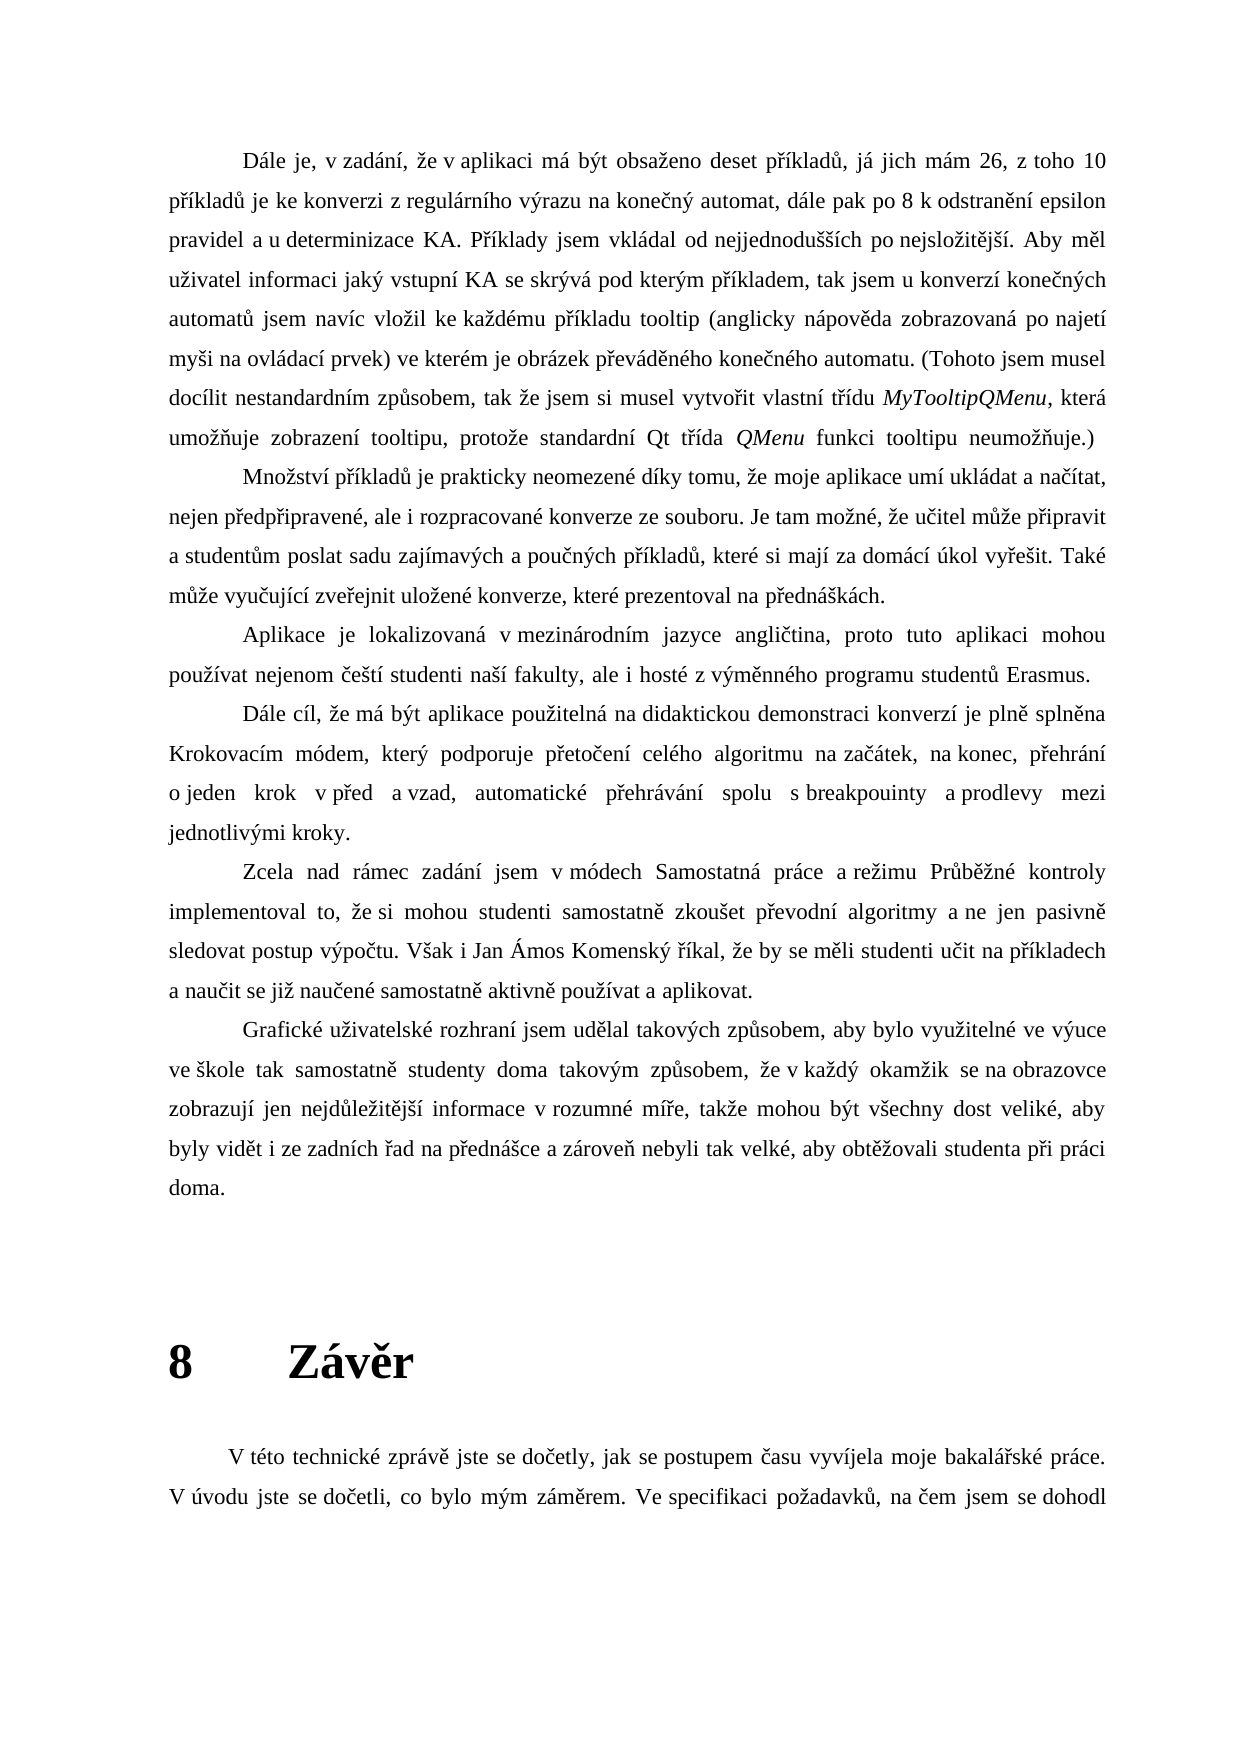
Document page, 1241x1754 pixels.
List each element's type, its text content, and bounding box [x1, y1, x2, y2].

text Zcela nad rámec zadání jsem v módech Samostatná práce a režimu Průběžné kontroly implementoval to, že si mohou studenti samostatně zkoušet převodní algoritmy a ne jen pasivně sledovat postup výpočtu. Však i Jan Ámos Komenský říkal, že by se měli studenti učit na příkladech a naučit se již naučené samostatně aktivně používat a aplikovat. [169, 858, 1106, 1003]
text Aplikace je lokalizovaná v mezinárodním jazyce angličtina, proto tuto aplikaci mohou používat nejenom čeští studenti naší fakulty, ale i hosté z výměnného programu studentů Erasmus. Dále cíl, že má být aplikace použitelná na didaktickou demonstraci konverzí je plně splněna Krokovacím módem, který podporuje přetočení celého algoritmu na začátek, na konec, přehrání o jeden krok v před a vzad, automatické přehrávání spolu s breakpouinty a prodlevy mezi jednotlivými kroky. [169, 621, 1106, 845]
subtitle Závěr [169, 1332, 1106, 1389]
text Dále je, v zadání, že v aplikaci má být obsaženo deset příkladů, já jich mám 26, z toho 10 příkladů je ke konverzi z regulárního výrazu na konečný automat, dále pak po 8 k odstranění epsilon pravidel a u determinizace KA. Příklady jsem vkládal od nejjednodušších po nejsložitější. Aby měl uživatel informaci jaký vstupní KA se skrývá pod kterým příkladem, tak jsem u konverzí konečných automatů jsem navíc vložil ke každému příkladu tooltip (anglicky nápověda zobrazovaná po najetí myši na ovládací prvek) ve kterém je obrázek převáděného konečného automatu. (Tohoto jsem musel docílit nestandardním způsobem, tak že jsem si musel vytvořit vlastní třídu MyTooltipQMenu, která umožňuje zobrazení tooltipu, protože standardní Qt třída QMenu funkci tooltipu neumožňuje.) Množství příkladů je prakticky neomezené díky tomu, že moje aplikace umí ukládat a načítat, nejen předpřipravené, ale i rozpracované konverze ze souboru. Je tam možné, že učitel může připravit a studentům poslat sadu zajímavých a poučných příkladů, které si mají za domácí úkol vyřešit. Také může vyučující zveřejnit uložené konverze, které prezentoval na přednáškách. [169, 148, 1106, 608]
text Grafické uživatelské rozhraní jsem udělal takových způsobem, aby bylo využitelné ve výuce ve škole tak samostatně studenty doma takovým způsobem, že v každý okamžik se na obrazovce zobrazují jen nejdůležitější informace v rozumné míře, takže mohou být všechny dost veliké, aby byly vidět i ze zadních řad na přednášce a zároveň nebyli tak velké, aby obtěžovali studenta při práci doma. [169, 1016, 1106, 1200]
text V této technické zprávě jste se dočetly, jak se postupem času vyvíjela moje bakalářské práce. V úvodu jste se dočetli, co bylo mým záměrem. Ve specifikaci požadavků, na čem jsem se dohodl [169, 1443, 1106, 1509]
